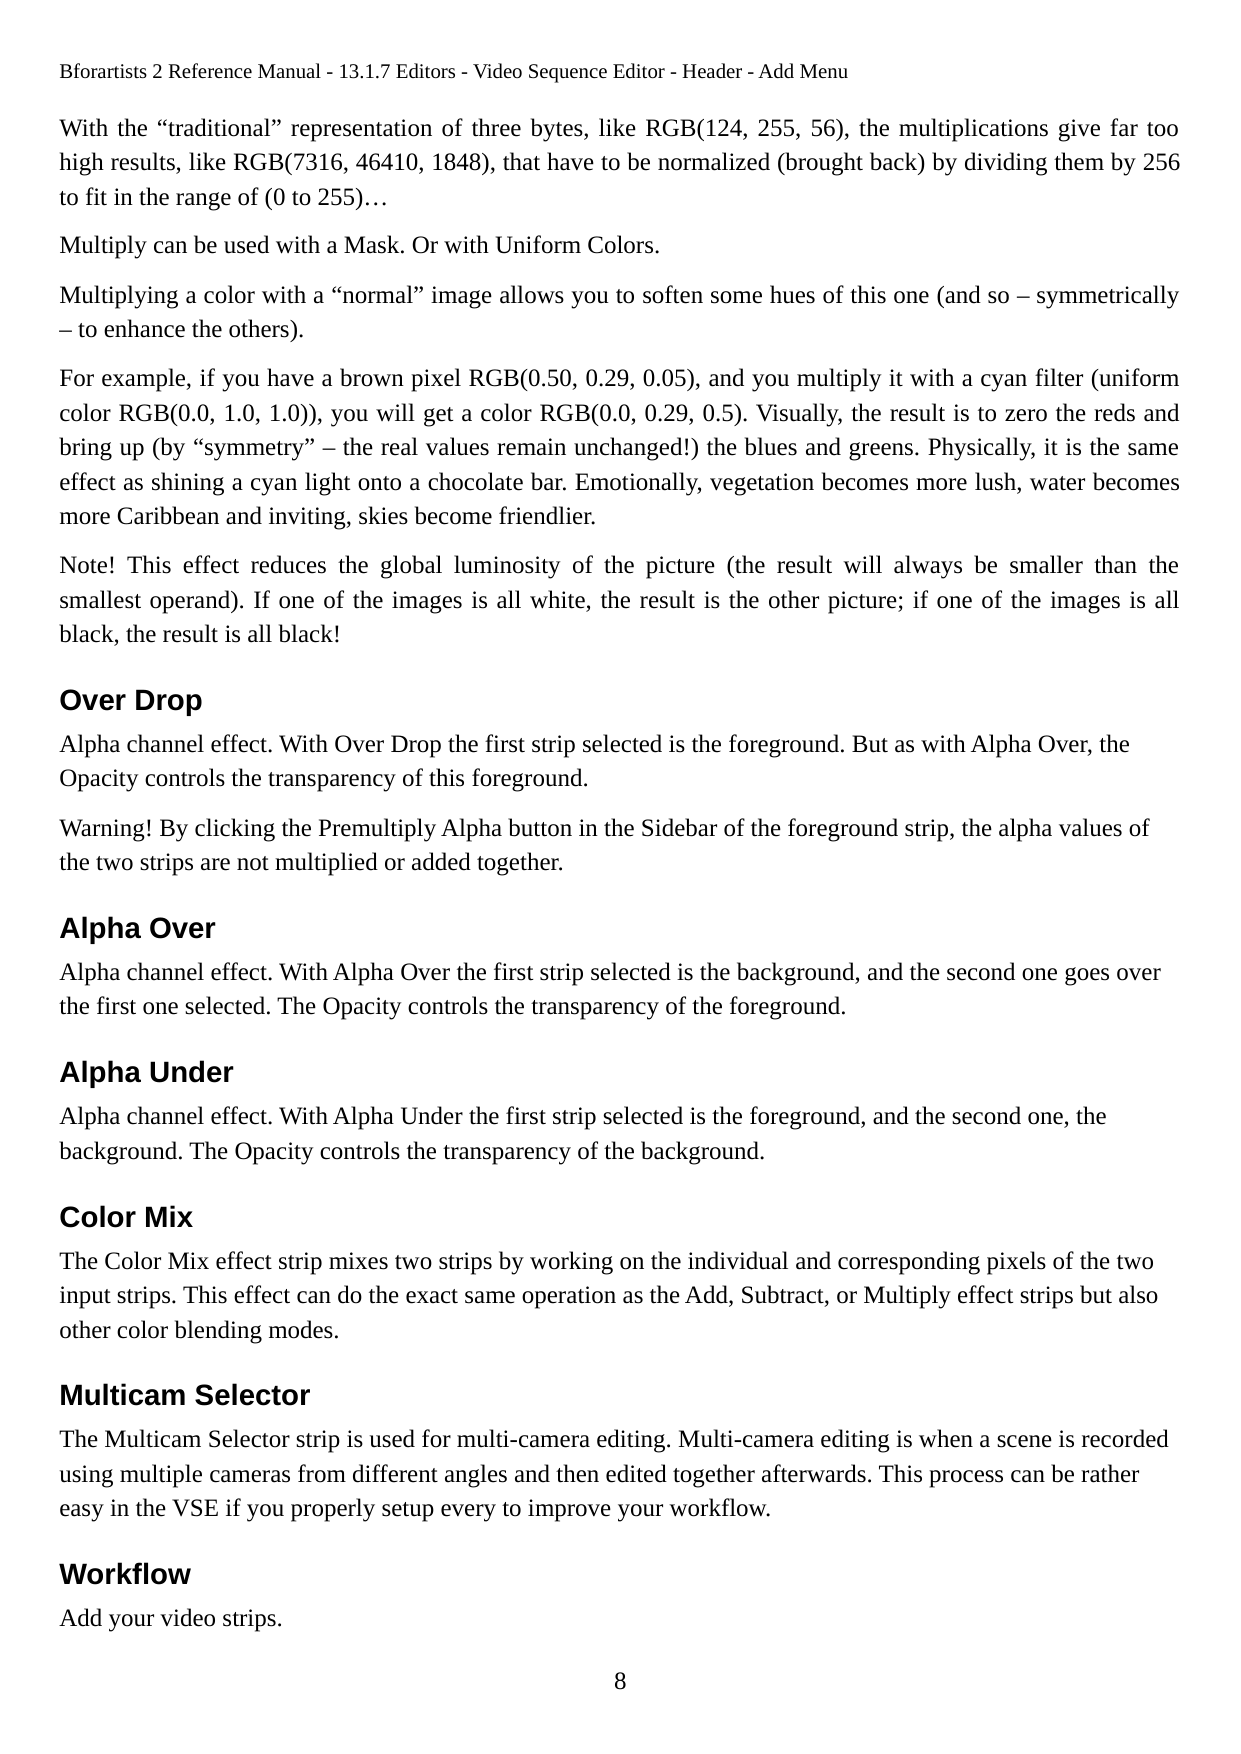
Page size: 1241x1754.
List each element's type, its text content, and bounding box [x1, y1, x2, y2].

text Multiply can be used with a Mask. Or with Uniform Colors. [59, 231, 1181, 259]
text Alpha channel effect. With Over Drop the first strip selected is the foreground. But as with Alpha Over, the Opacity controls the transparency of this foreground. [59, 729, 1181, 792]
text For example, if you have a brown pixel RGB(0.50, 0.29, 0.05), and you multiply it with a cyan filter (uniform color RGB(0.0, 1.0, 1.0)), you will get a color RGB(0.0, 0.29, 0.5). Visually, the result is to zero the reds and bring up (by “symmetry” – the real values remain unchanged!) the blues and greens. Physically, it is the same effect as shining a cyan light onto a chocolate bar. Emotionally, vegetation becomes more lush, water becomes more Caribbean and inviting, skies become friendlier. [59, 363, 1181, 530]
subtitle Alpha Over [59, 911, 1181, 944]
text Warning! By clicking the Premultiply Alpha button in the Sidebar of the foreground strip, the alpha values of the two strips are not multiplied or added together. [59, 813, 1181, 876]
subtitle Alpha Under [59, 1055, 1181, 1089]
text Add your video strips. [59, 1603, 1181, 1632]
subtitle Over Drop [59, 683, 1181, 717]
subtitle Workflow [59, 1557, 1181, 1591]
text The Multicam Selector strip is used for multi-camera editing. Multi-camera editing is when a scene is recorded using multiple cameras from different angles and then edited together afterwards. This process can be rather easy in the VSE if you properly setup every to improve your workflow. [59, 1424, 1181, 1522]
subtitle Multicam Selector [59, 1378, 1181, 1412]
text The Color Mix effect strip mixes two strips by working on the individual and corresponding pixels of the two input strips. This effect can do the exact same operation as the Add, Subtract, or Multiply effect strips but also other color blending modes. [59, 1246, 1181, 1343]
text Note! This effect reduces the global luminosity of the picture (the result will always be smaller than the smallest operand). If one of the images is all white, the result is the other picture; if one of the images is all black, the result is all black! [59, 550, 1181, 648]
text Alpha channel effect. With Alpha Over the first strip selected is the background, and the second one goes over the first one selected. The Opacity controls the transparency of the foreground. [59, 957, 1181, 1020]
text With the “traditional” representation of three bytes, like RGB(124, 255, 56), the multiplications give far too high results, like RGB(7316, 46410, 1848), that have to be normalized (brought back) by dividing them by 256 to fit in the range of (0 to 255)… [59, 113, 1181, 210]
text Multiplying a color with a “normal” image allows you to soften some hues of this one (and so – symmetrically – to enhance the others). [59, 280, 1181, 343]
subtitle Color Mix [59, 1199, 1181, 1233]
text Alpha channel effect. With Alpha Under the first strip selected is the foreground, and the second one, the background. The Opacity controls the transparency of the background. [59, 1101, 1181, 1164]
